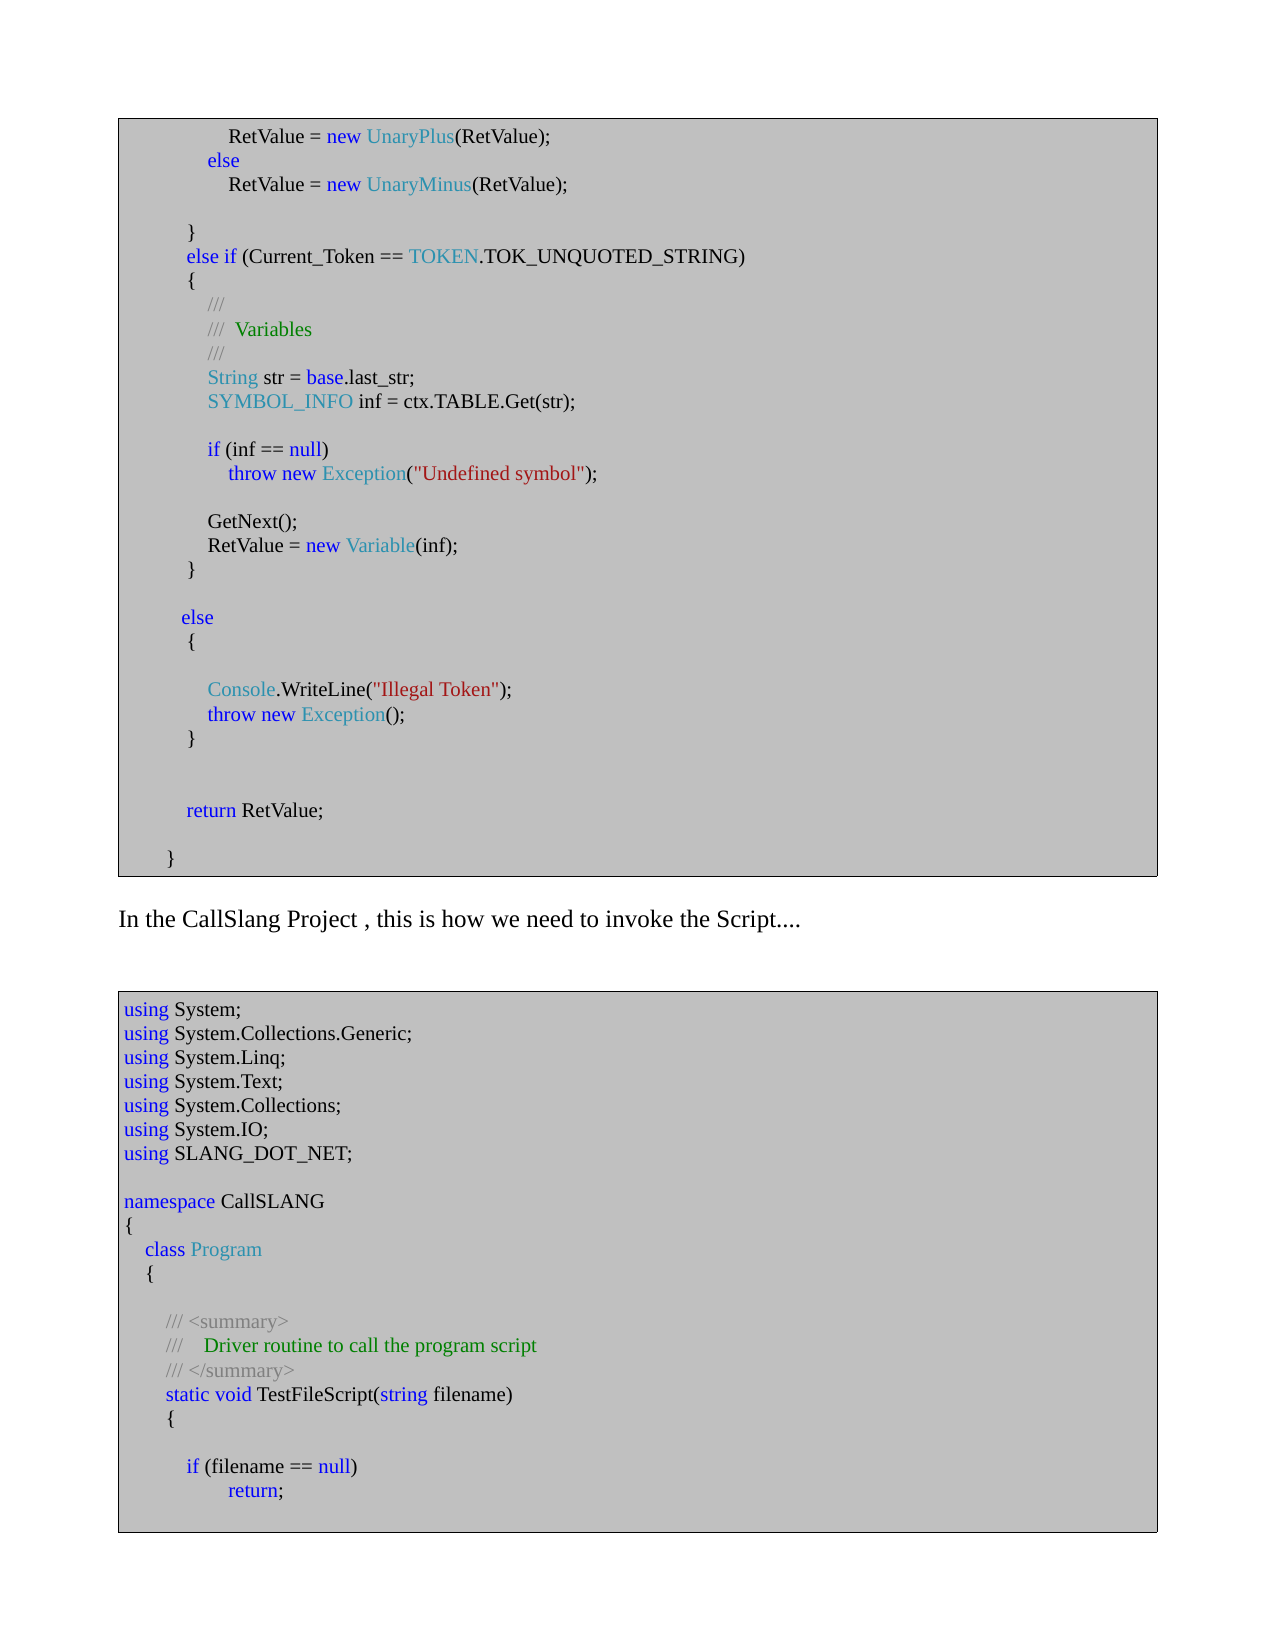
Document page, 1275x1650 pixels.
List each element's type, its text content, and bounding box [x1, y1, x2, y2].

text In the CallSlang Project , this is how we need to invoke the Script.... [118, 904, 1157, 933]
table_header RetValue = new UnaryPlus(RetValue); else RetValue = new UnaryMinus(RetValue); } else if (Current_Token == TOKEN.TOK_UNQUOTED_STRING) { /// /// Variables /// String str = base.last_str; SYMBOL_INFO inf = ctx.TABLE.Get(str); if (inf == null) throw new Exception("Undefined symbol"); GetNext(); RetValue = new Variable(inf); } else { Console.WriteLine("Illegal Token"); throw new Exception(); } return RetValue; } [119, 119, 1157, 876]
table_header using System; using System.Collections.Generic; using System.Linq; using System.Text; using System.Collections; using System.IO; using SLANG_DOT_NET; namespace CallSLANG { class Program { /// <summary> /// Driver routine to call the program script /// </summary> static void TestFileScript(string filename) { if (filename == null) return; [119, 992, 1157, 1532]
